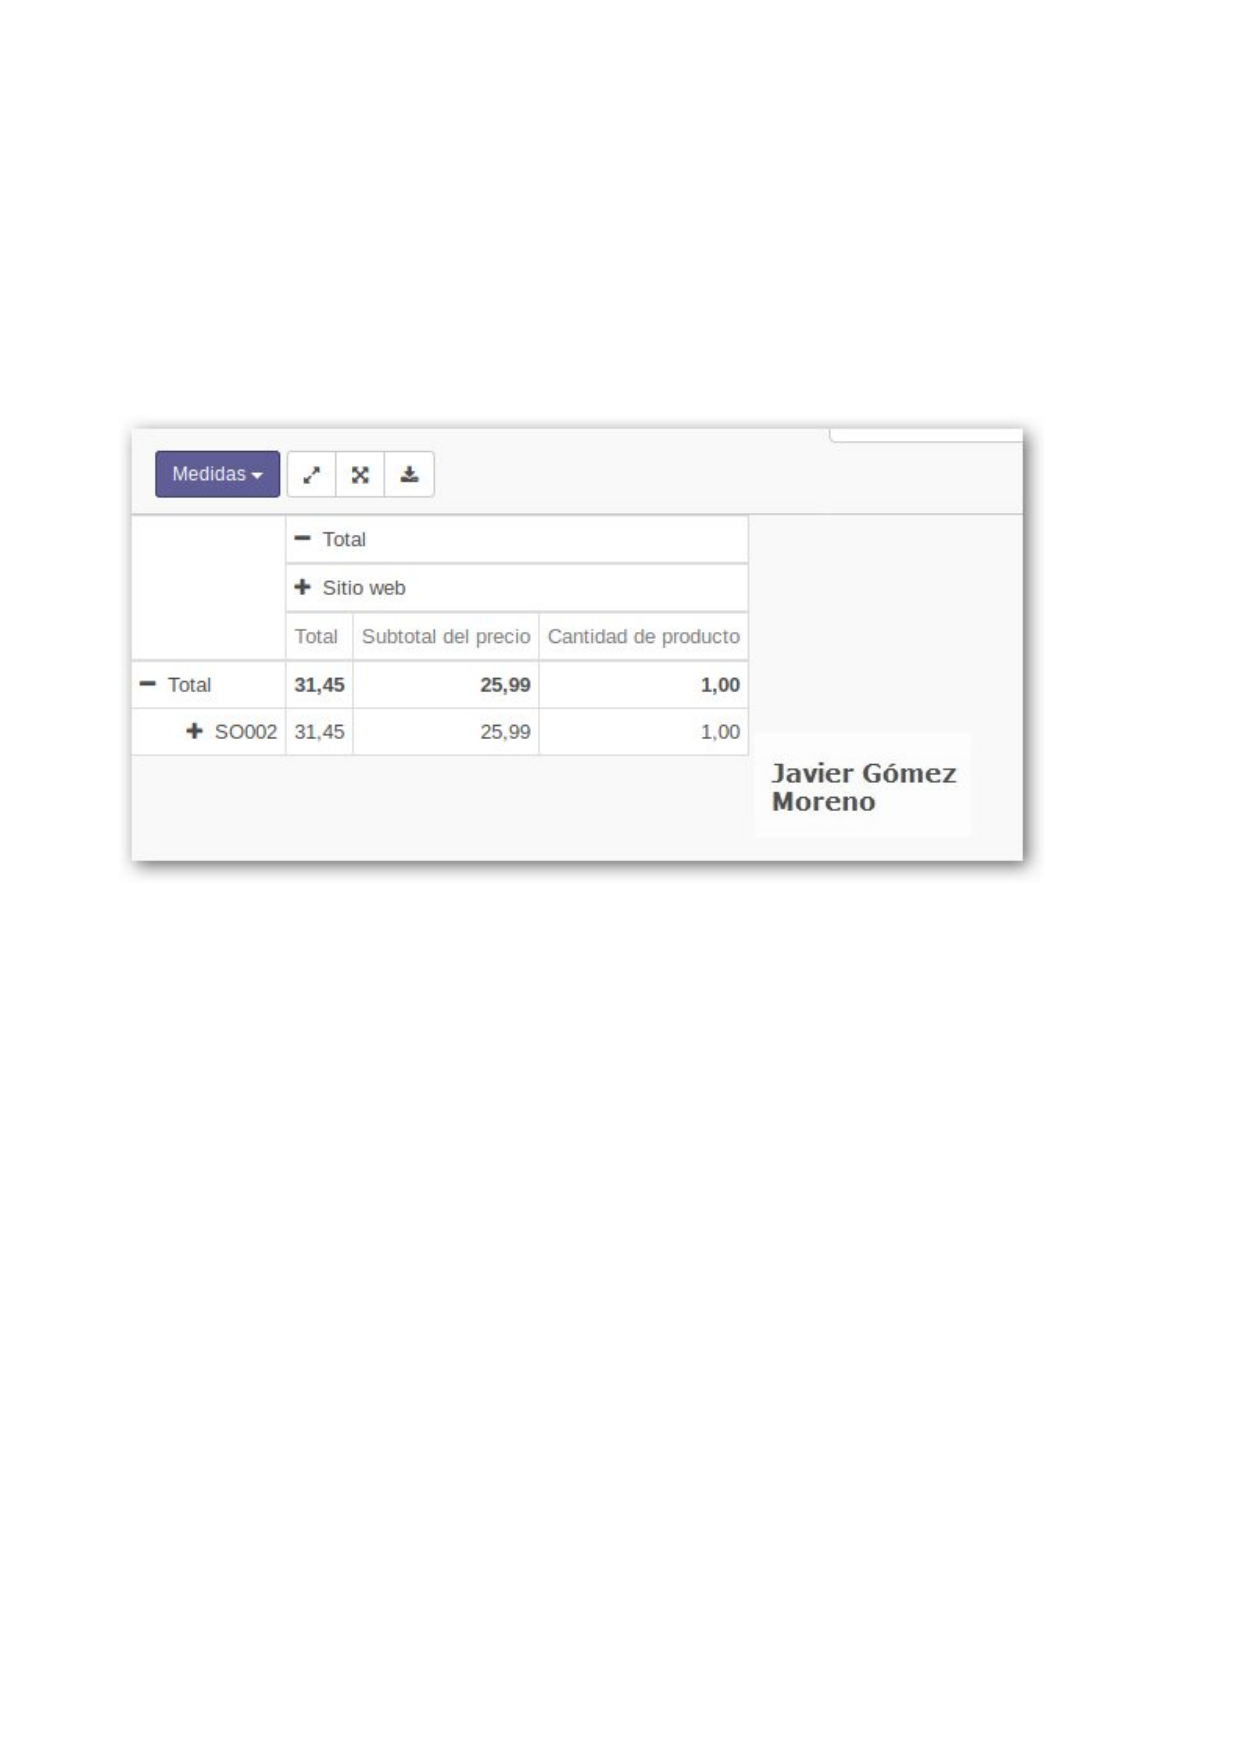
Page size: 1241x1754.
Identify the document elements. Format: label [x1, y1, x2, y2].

picture [118, 415, 1045, 883]
